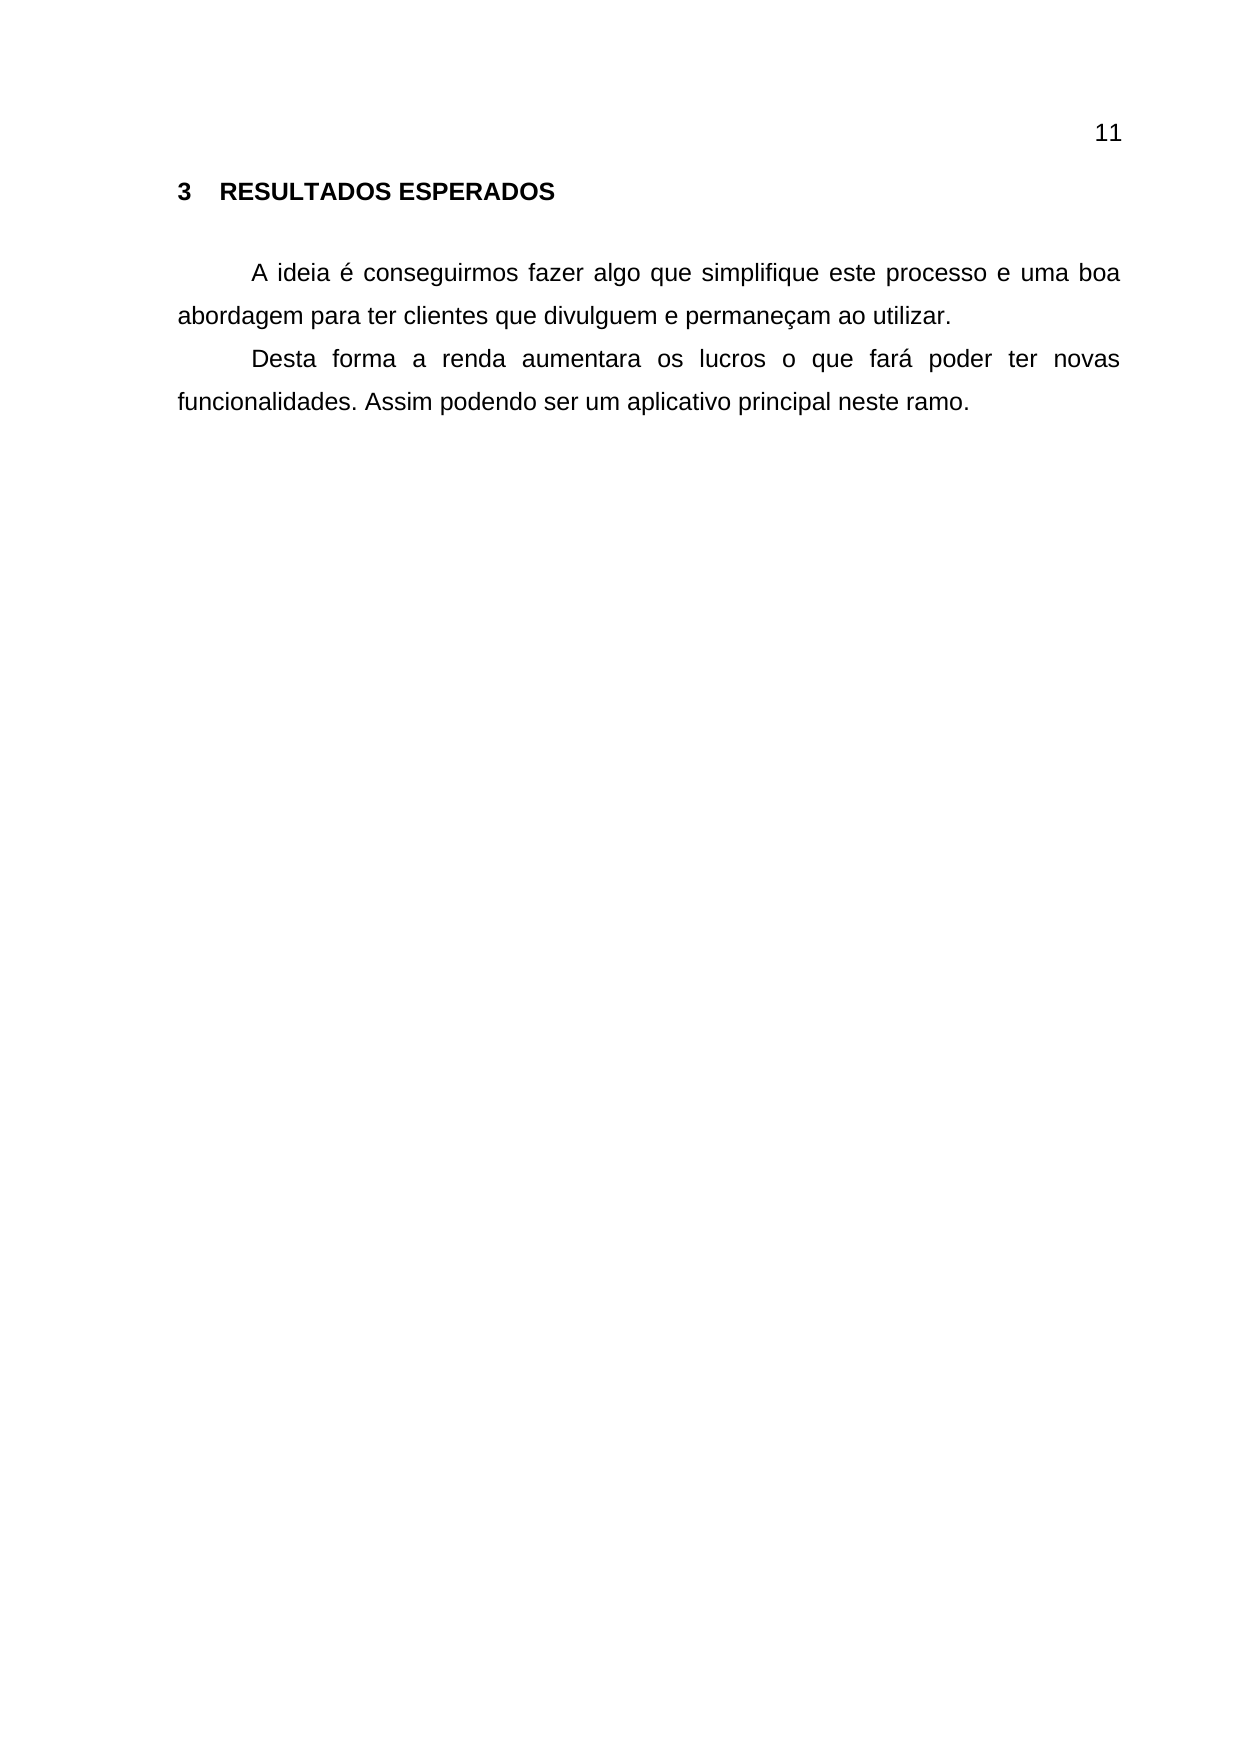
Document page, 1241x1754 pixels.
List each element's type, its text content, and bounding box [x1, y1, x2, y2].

text A ideia é conseguirmos fazer algo que simplifique este processo e uma boa abordagem para ter clientes que divulguem e permaneçam ao utilizar. [177, 258, 1122, 330]
subtitle RESULTADOS ESPERADOS [177, 177, 1122, 206]
text Desta forma a renda aumentara os lucros o que fará poder ter novas funcionalidades. Assim podendo ser um aplicativo principal neste ramo. [177, 344, 1122, 416]
